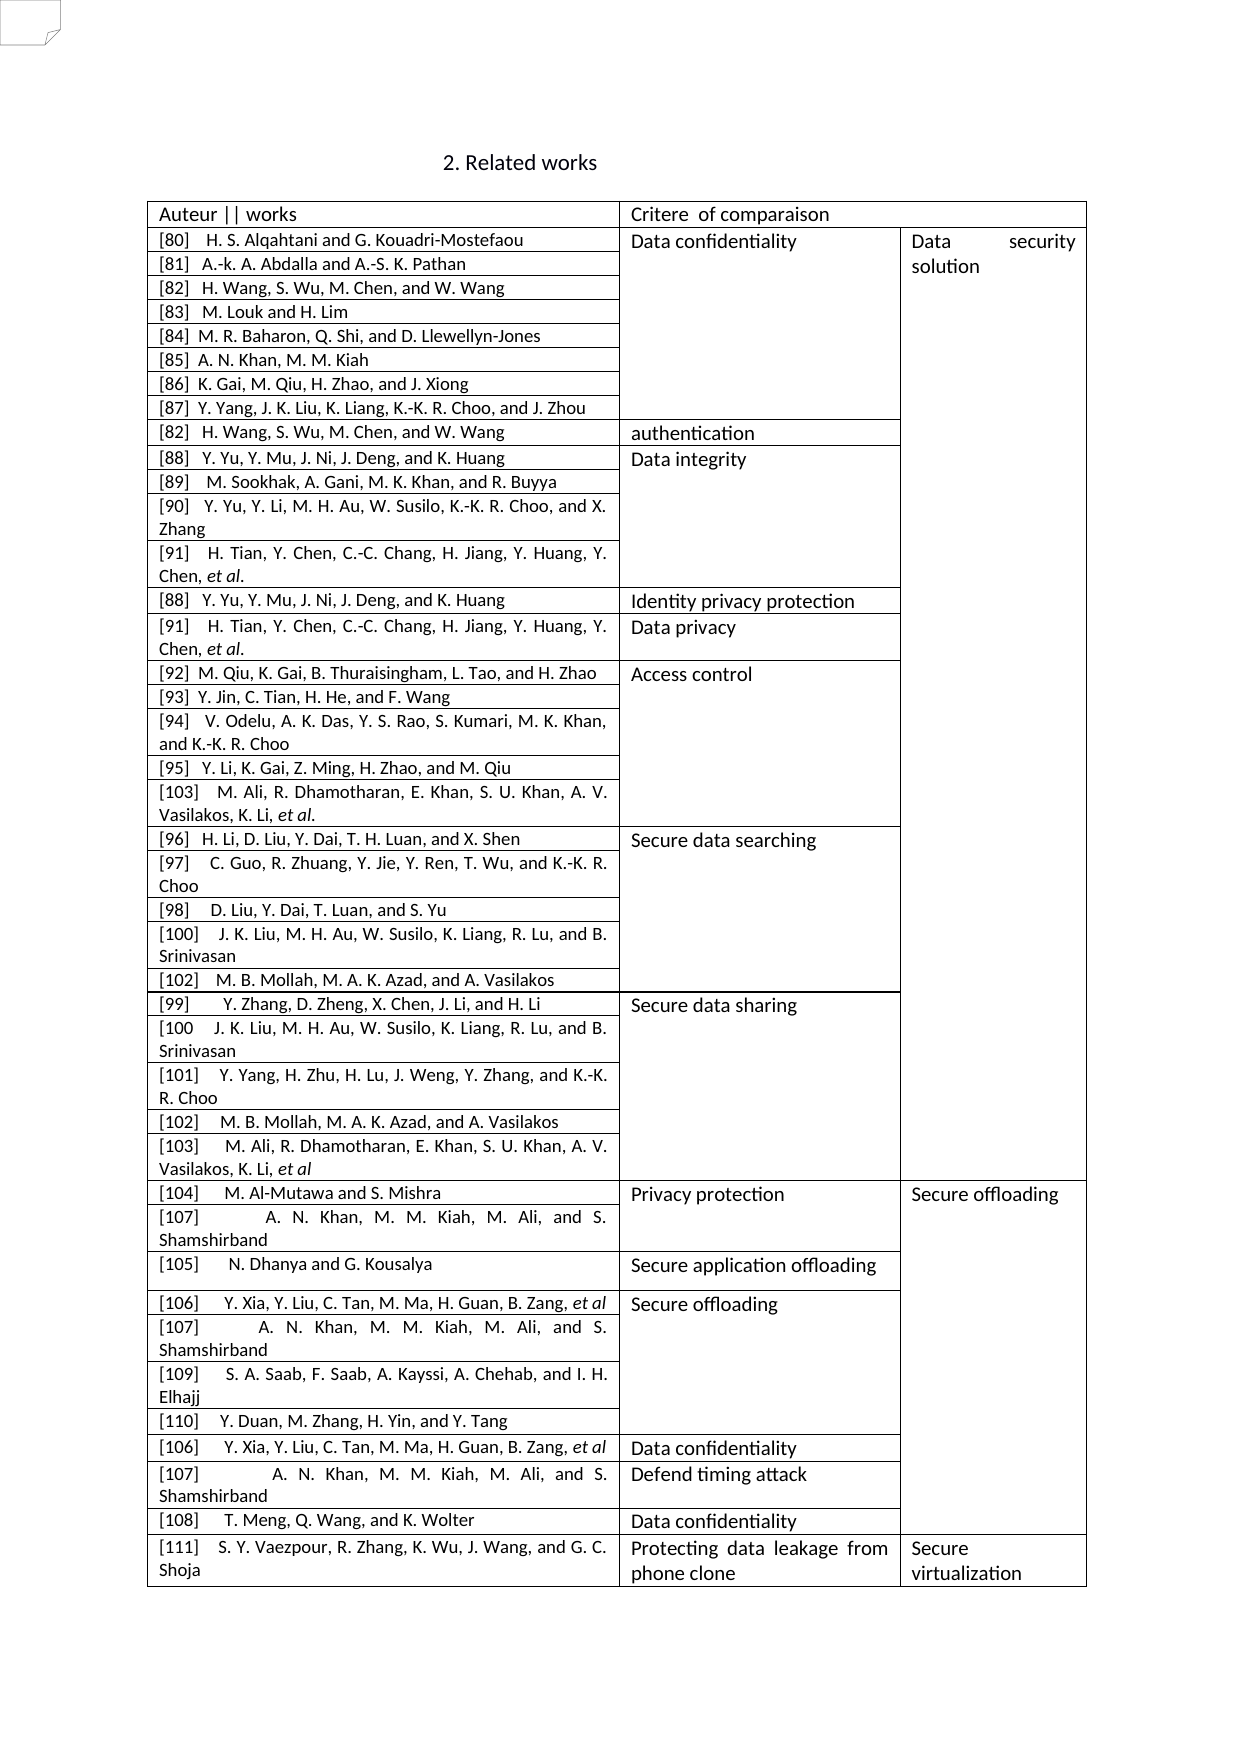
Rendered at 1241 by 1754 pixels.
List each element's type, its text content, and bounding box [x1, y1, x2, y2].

table_cell Data integrity [620, 446, 900, 587]
text 2. Related works [148, 148, 1093, 176]
table_cell Secure offloading [620, 1291, 900, 1434]
table_cell Data privacy [620, 614, 900, 660]
table_cell [104] M. Al-Mutawa and S. Mishra [148, 1181, 619, 1204]
table_cell Secure offloading [901, 1181, 1086, 1534]
table_cell [100] J. K. Liu, M. H. Au, W. Susilo, K. Liang, R. Lu, and B. Srinivasan [148, 922, 619, 967]
table_cell [111] S. Y. Vaezpour, R. Zhang, K. Wu, J. Wang, and G. C. Shoja [148, 1535, 619, 1586]
table_cell [107] A. N. Khan, M. M. Kiah, M. Ali, and S. Shamshirband [148, 1462, 619, 1507]
table_cell [98] D. Liu, Y. Dai, T. Luan, and S. Yu [148, 898, 619, 921]
table_cell [87] Y. Yang, J. K. Liu, K. Liang, K.-K. R. Choo, and J. Zhou [148, 396, 619, 419]
table_cell [100 J. K. Liu, M. H. Au, W. Susilo, K. Liang, R. Lu, and B. Srinivasan [148, 1016, 619, 1062]
table_cell authentication [620, 420, 900, 445]
table_cell Data confidentiality [620, 1509, 900, 1534]
table_cell [107] A. N. Khan, M. M. Kiah, M. Ali, and S. Shamshirband [148, 1205, 619, 1251]
table_cell [103] M. Ali, R. Dhamotharan, E. Khan, S. U. Khan, A. V. Vasilakos, K. Li, et al [148, 1134, 619, 1180]
table_cell [88] Y. Yu, Y. Mu, J. Ni, J. Deng, and K. Huang [148, 446, 619, 469]
table_cell [84] M. R. Baharon, Q. Shi, and D. Llewellyn-Jones [148, 324, 619, 347]
table_cell [86] K. Gai, M. Qiu, H. Zhao, and J. Xiong [148, 372, 619, 395]
table_cell [106] Y. Xia, Y. Liu, C. Tan, M. Ma, H. Guan, B. Zang, et al [148, 1435, 619, 1461]
table_cell Privacy protection [620, 1181, 900, 1251]
table_cell [91] H. Tian, Y. Chen, C.-C. Chang, H. Jiang, Y. Huang, Y. Chen, et al. [148, 614, 619, 660]
table_cell [93] Y. Jin, C. Tian, H. He, and F. Wang [148, 685, 619, 708]
table_cell [99] Y. Zhang, D. Zheng, X. Chen, J. Li, and H. Li [148, 993, 619, 1015]
table_cell [82] H. Wang, S. Wu, M. Chen, and W. Wang [148, 420, 619, 445]
table_cell Access control [620, 661, 900, 826]
table_cell [90] Y. Yu, Y. Li, M. H. Au, W. Susilo, K.-K. R. Choo, and X. Zhang [148, 494, 619, 540]
table_cell Secure data sharing [620, 993, 900, 1180]
table_cell Protecting data leakage from phone clone [620, 1535, 900, 1586]
table_cell [88] Y. Yu, Y. Mu, J. Ni, J. Deng, and K. Huang [148, 588, 619, 613]
table_cell [83] M. Louk and H. Lim [148, 300, 619, 323]
table_cell [94] V. Odelu, A. K. Das, Y. S. Rao, S. Kumari, M. K. Khan, and K.-K. R. Choo [148, 709, 619, 755]
table_cell [92] M. Qiu, K. Gai, B. Thuraisingham, L. Tao, and H. Zhao [148, 661, 619, 684]
table_cell [80] H. S. Alqahtani and G. Kouadri-Mostefaou [148, 228, 619, 251]
table_cell [97] C. Guo, R. Zhuang, Y. Jie, Y. Ren, T. Wu, and K.-K. R. Choo [148, 851, 619, 897]
table_cell [81] A.-k. A. Abdalla and A.-S. K. Pathan [148, 252, 619, 275]
table_cell Secure data searching [620, 827, 900, 991]
table_cell [109] S. A. Saab, F. Saab, A. Kayssi, A. Chehab, and I. H. Elhajj [148, 1362, 619, 1408]
table_cell [107] A. N. Khan, M. M. Kiah, M. Ali, and S. Shamshirband [148, 1315, 619, 1361]
table_header Critere of comparaison [620, 202, 1086, 227]
table_cell [106] Y. Xia, Y. Liu, C. Tan, M. Ma, H. Guan, B. Zang, et al [148, 1291, 619, 1314]
table_cell [101] Y. Yang, H. Zhu, H. Lu, J. Weng, Y. Zhang, and K.-K. R. Choo [148, 1063, 619, 1109]
table_cell Defend timing attack [620, 1462, 900, 1507]
table_cell [85] A. N. Khan, M. M. Kiah [148, 348, 619, 371]
table_cell [103] M. Ali, R. Dhamotharan, E. Khan, S. U. Khan, A. V. Vasilakos, K. Li, et al. [148, 780, 619, 826]
table_cell [96] H. Li, D. Liu, Y. Dai, T. H. Luan, and X. Shen [148, 827, 619, 850]
table_cell [82] H. Wang, S. Wu, M. Chen, and W. Wang [148, 276, 619, 299]
table_cell Identity privacy protection [620, 588, 900, 613]
table_cell [110] Y. Duan, M. Zhang, H. Yin, and Y. Tang [148, 1409, 619, 1434]
table_cell [102] M. B. Mollah, M. A. K. Azad, and A. Vasilakos [148, 1110, 619, 1133]
table_cell Secure application offloading [620, 1252, 900, 1290]
table_cell Data security solution [901, 228, 1086, 1180]
table_cell Data confidentiality [620, 1435, 900, 1461]
table_cell [95] Y. Li, K. Gai, Z. Ming, H. Zhao, and M. Qiu [148, 756, 619, 779]
table_cell [108] T. Meng, Q. Wang, and K. Wolter [148, 1509, 619, 1534]
table_cell [102] M. B. Mollah, M. A. K. Azad, and A. Vasilakos [148, 969, 619, 991]
table_cell [91] H. Tian, Y. Chen, C.-C. Chang, H. Jiang, Y. Huang, Y. Chen, et al. [148, 541, 619, 587]
table_cell [105] N. Dhanya and G. Kousalya [148, 1252, 619, 1290]
table_header Auteur || works [148, 202, 619, 227]
table_cell Secure virtualization [901, 1535, 1086, 1586]
table_cell [89] M. Sookhak, A. Gani, M. K. Khan, and R. Buyya [148, 470, 619, 493]
table_cell Data confidentiality [620, 228, 900, 419]
